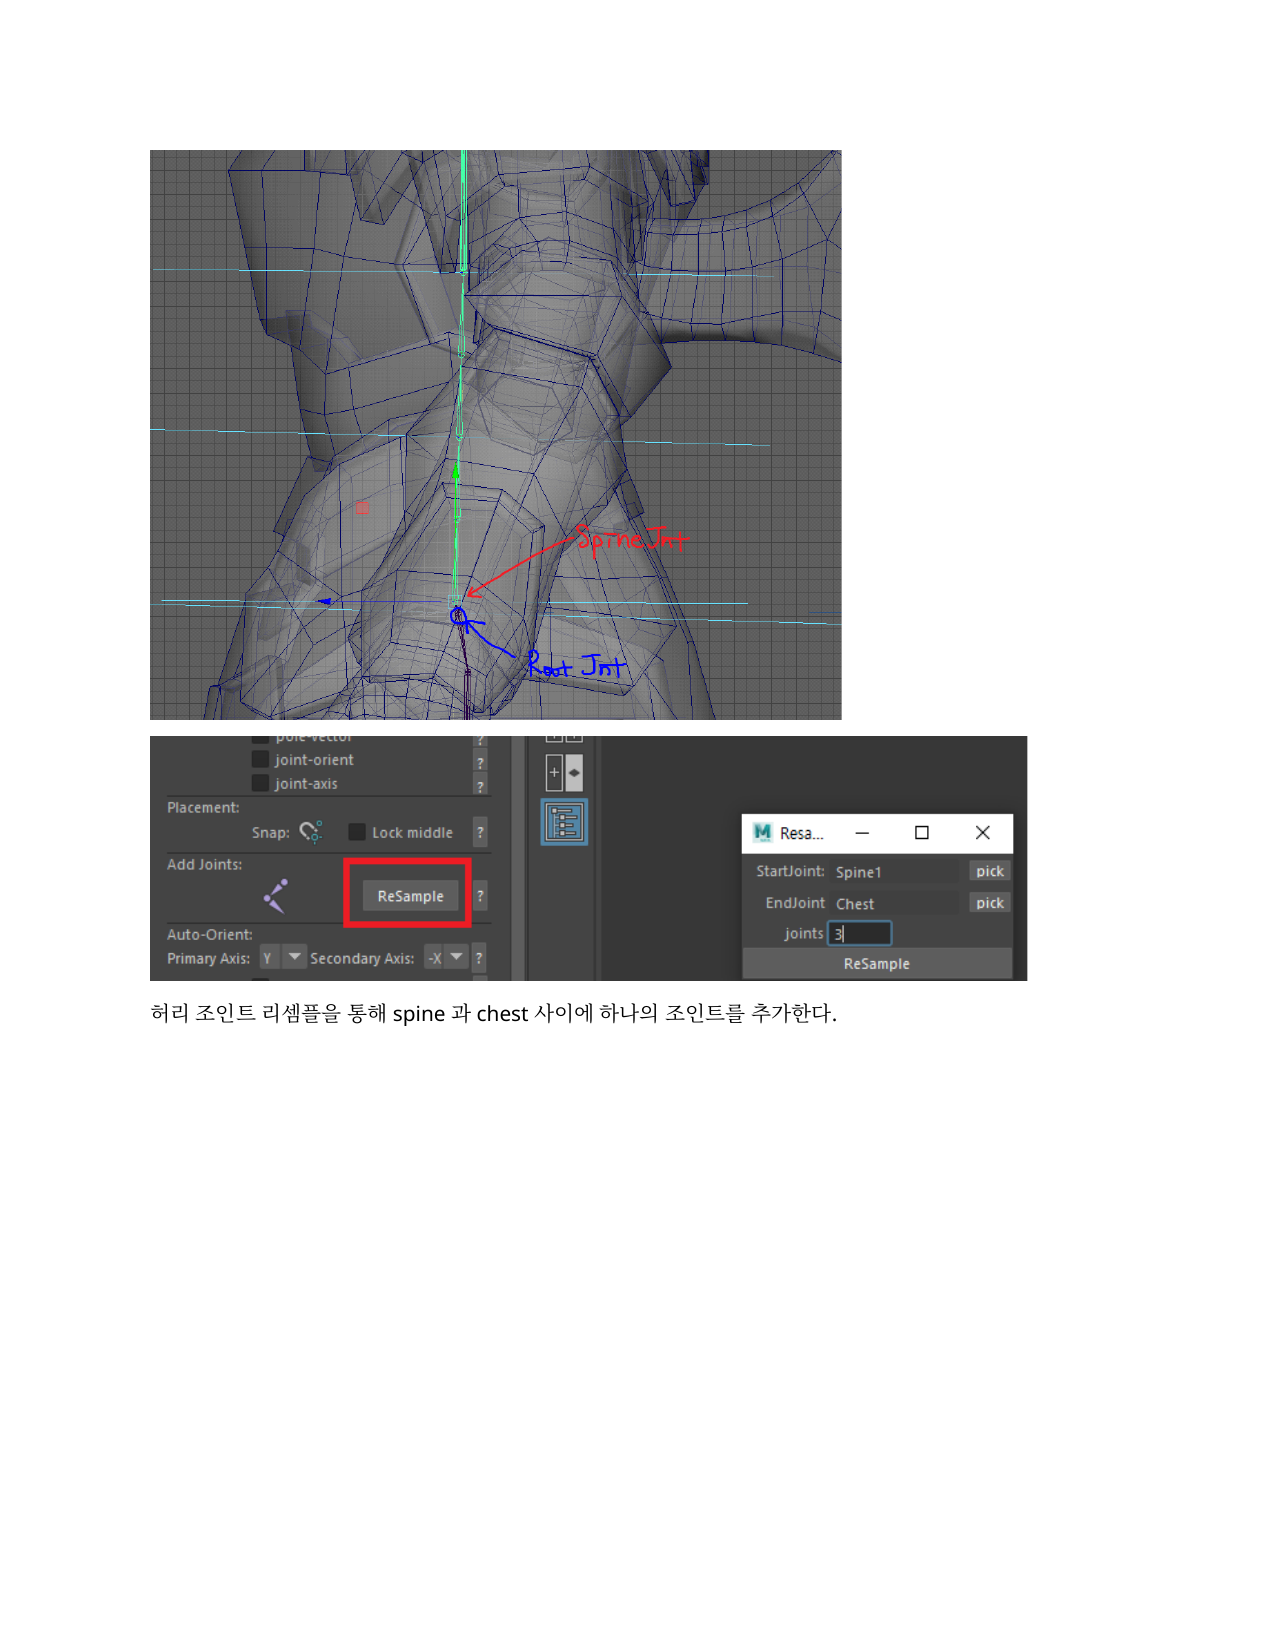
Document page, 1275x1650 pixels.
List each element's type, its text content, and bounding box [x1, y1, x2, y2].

text 허리 조인트 리셈플을 통해 spine 과 chest 사이에 하나의 조인트를 추가한다. [150, 997, 1125, 1028]
